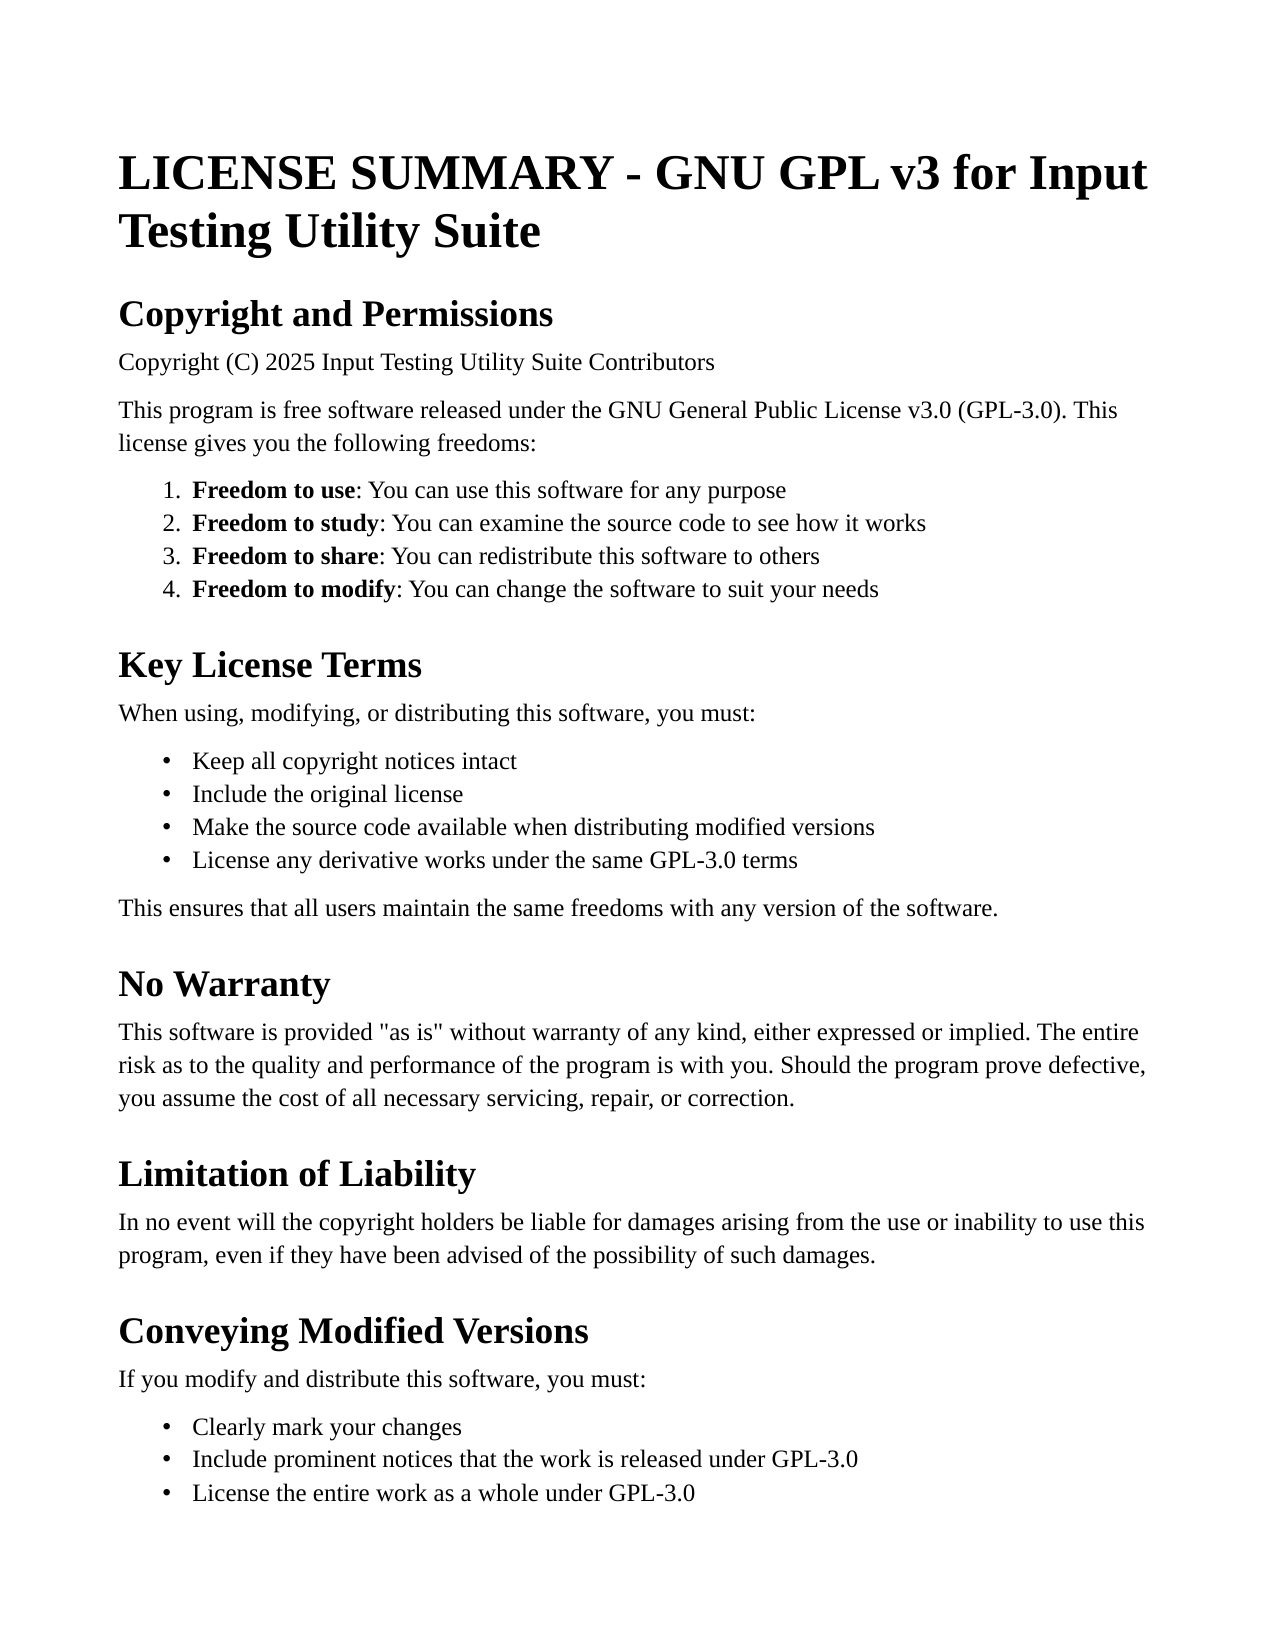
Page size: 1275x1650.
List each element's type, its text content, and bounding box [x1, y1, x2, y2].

list Freedom to use: You can use this software for any purpose [162, 475, 1157, 504]
text This software is provided "as is" without warranty of any kind, either expressed or implied. The entire risk as to the quality and performance of the program is with you. Should the program prove defective, you assume the cost of all necessary servicing, repair, or correction. [118, 1017, 1157, 1112]
subtitle Conveying Modified Versions [118, 1308, 1157, 1351]
text This program is free software released under the GNU General Public License v3.0 (GPL-3.0). This license gives you the following freedoms: [118, 395, 1157, 456]
list Keep all copyright notices intact [162, 746, 1157, 775]
text Copyright (C) 2025 Input Testing Utility Suite Contributors [118, 347, 1157, 376]
list Freedom to modify: You can change the software to suit your needs [162, 574, 1157, 603]
text If you modify and distribute this software, you must: [118, 1364, 1157, 1393]
subtitle Copyright and Permissions [118, 291, 1157, 334]
list Include prominent notices that the work is released under GPL-3.0 [162, 1444, 1157, 1473]
list Make the source code available when distributing modified versions [162, 812, 1157, 841]
text In no event will the copyright holders be liable for damages arising from the use or inability to use this program, even if they have been advised of the possibility of such damages. [118, 1207, 1157, 1269]
list License any derivative works under the same GPL-3.0 terms [162, 845, 1157, 874]
list Clearly mark your changes [162, 1412, 1157, 1440]
subtitle Key License Terms [118, 643, 1157, 686]
text This ensures that all users maintain the same freedoms with any version of the software. [118, 893, 1157, 921]
list Freedom to share: You can redistribute this software to others [162, 541, 1157, 570]
subtitle LICENSE SUMMARY - GNU GPL v3 for Input Testing Utility Suite [118, 143, 1157, 258]
list License the entire work as a whole under GPL-3.0 [162, 1478, 1157, 1506]
text When using, modifying, or distributing this software, you must: [118, 698, 1157, 727]
subtitle Limitation of Liability [118, 1151, 1157, 1194]
list Freedom to study: You can examine the source code to see how it works [162, 508, 1157, 537]
subtitle No Warranty [118, 961, 1157, 1004]
list Include the original license [162, 779, 1157, 808]
